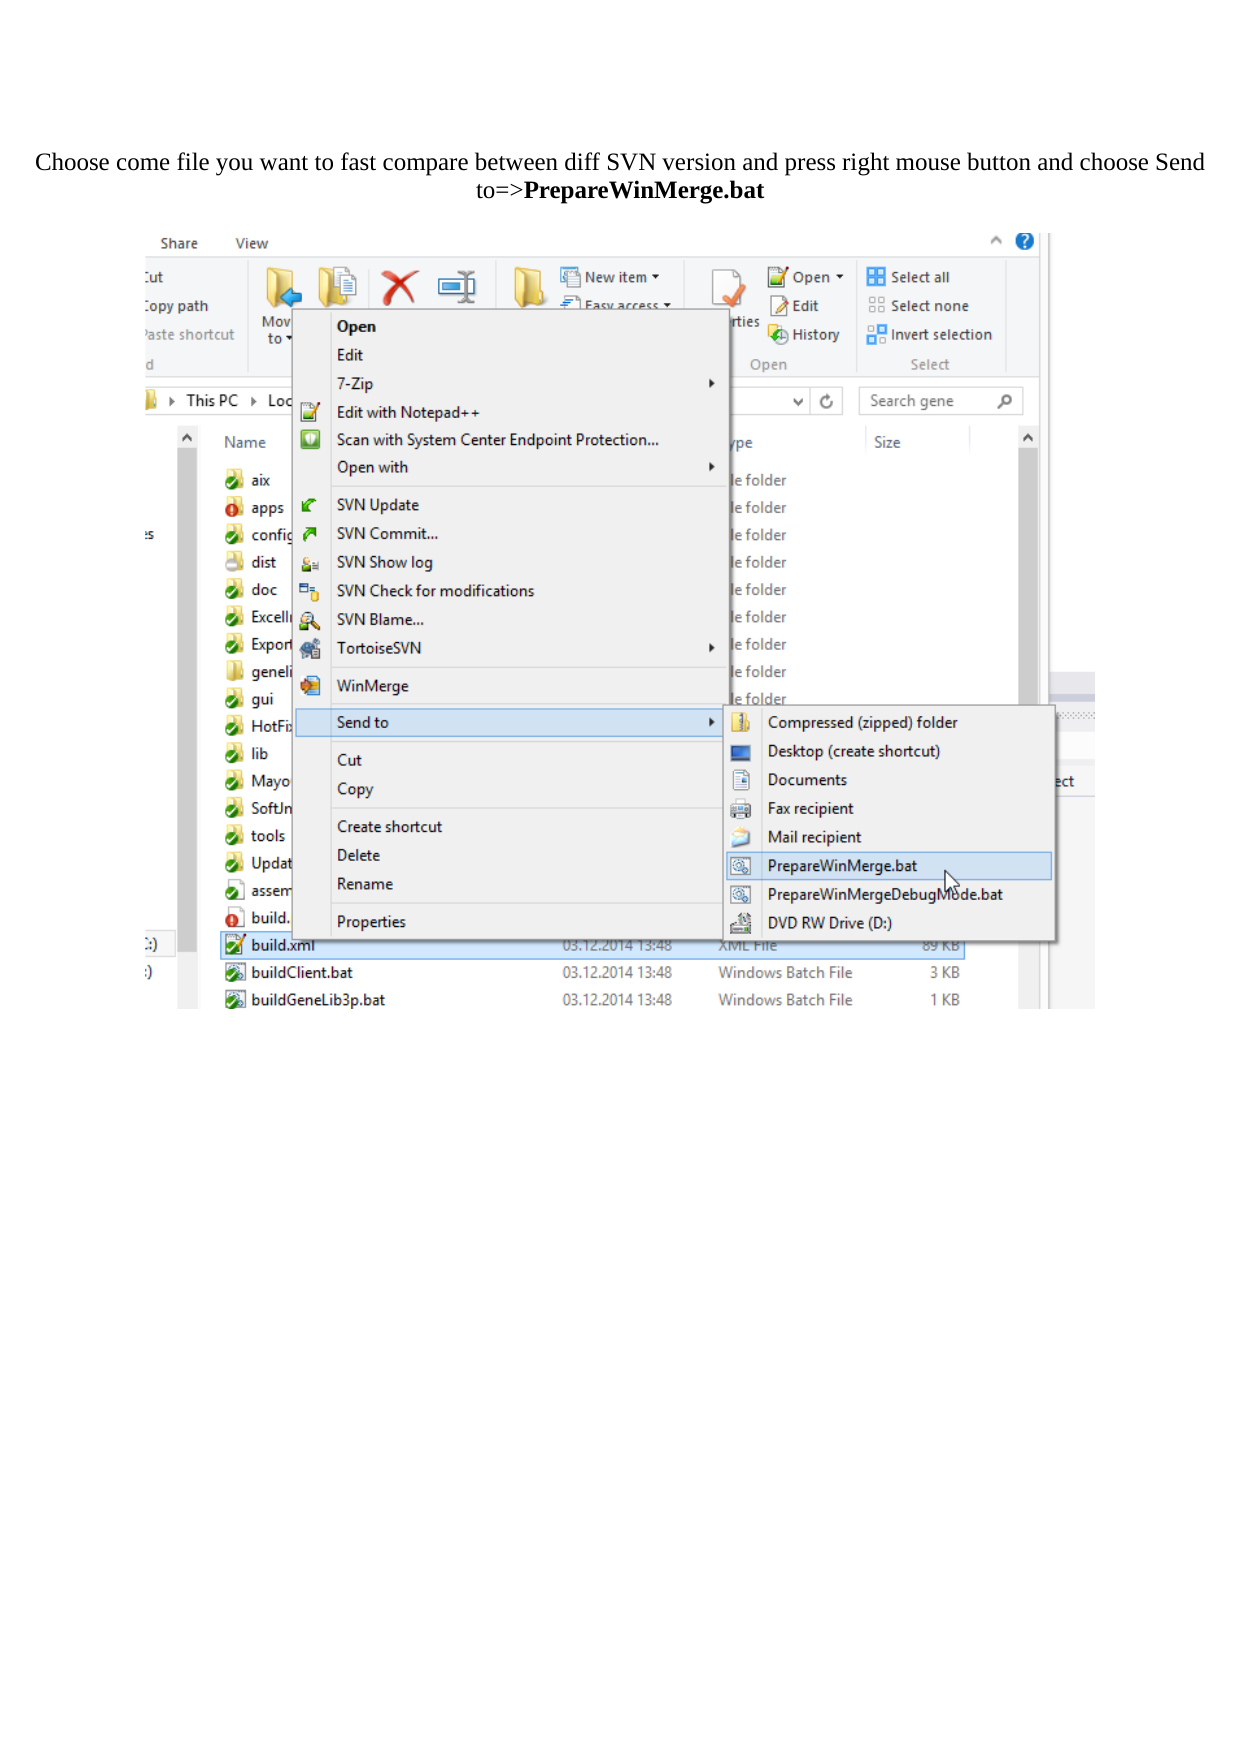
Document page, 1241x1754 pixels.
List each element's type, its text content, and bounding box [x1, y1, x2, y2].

text Choose come file you want to fast compare between diff SVN version and press right mouse button and choose Send to=>PrepareWinMerge.bat [0, 147, 1240, 204]
